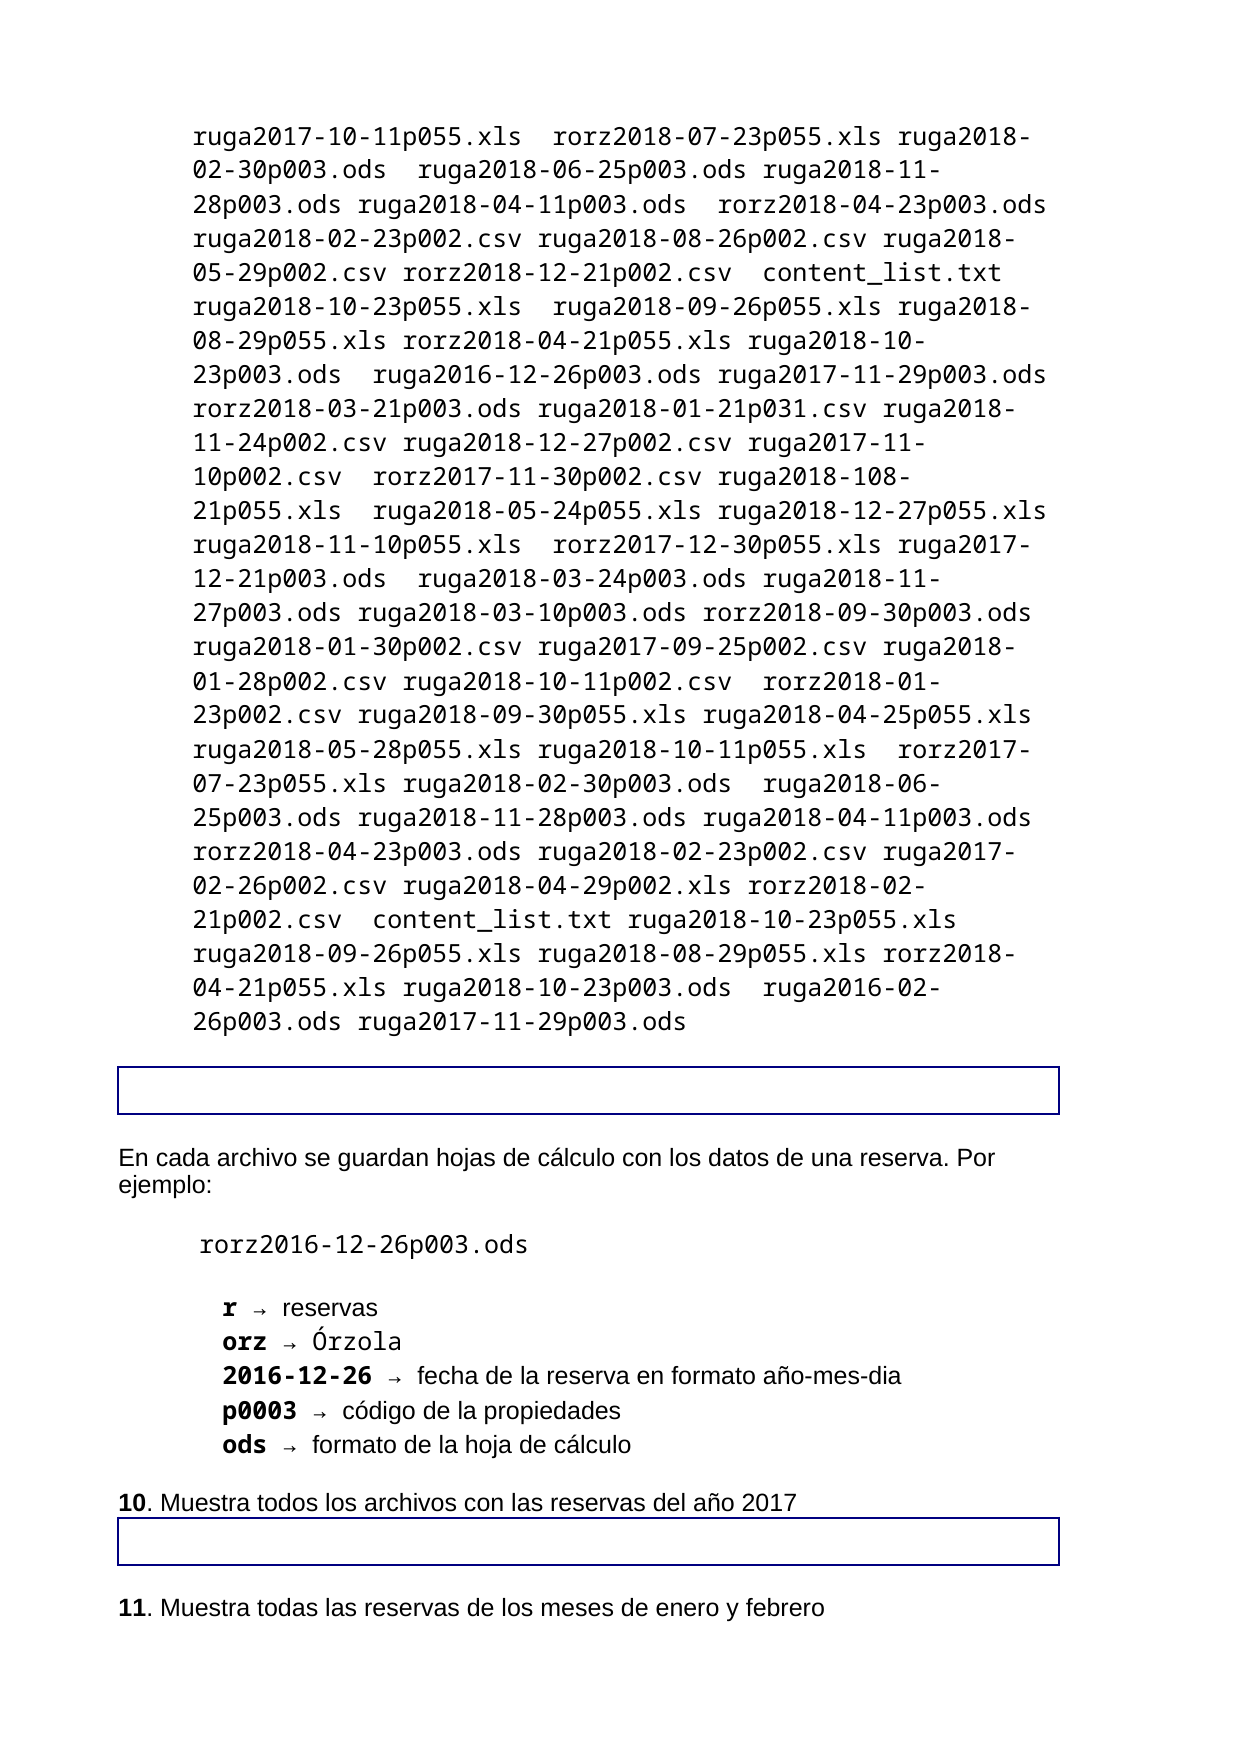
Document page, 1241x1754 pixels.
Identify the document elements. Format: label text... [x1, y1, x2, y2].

table_header [119, 1519, 1058, 1564]
text 11. Muestra todas las reservas de los meses de enero y febrero [118, 1594, 1059, 1622]
text rorz2016-12-26p003.ods [118, 1227, 1059, 1261]
text En cada archivo se guardan hojas de cálculo con los datos de una reserva. Por ejemplo: [118, 1143, 1059, 1199]
table_header [119, 1068, 1058, 1113]
text orz → Órzola [192, 1324, 1059, 1358]
text 10. Muestra todos los archivos con las reservas del año 2017 [118, 1489, 1059, 1517]
text r → reservas [192, 1289, 1059, 1324]
text ruga2017-10-11p055.xls rorz2018-07-23p055.xls ruga2018-02-30p003.ods ruga2018-06-25p003.ods ruga2018-11-28p003.ods ruga2018-04-11p003.ods rorz2018-04-23p003.ods ruga2018-02-23p002.csv ruga2018-08-26p002.csv ruga2018-05-29p002.csv rorz2018-12-21p002.csv content_list.txt ruga2018-10-23p055.xls ruga2018-09-26p055.xls ruga2018-08-29p055.xls rorz2018-04-21p055.xls ruga2018-10-23p003.ods ruga2016-12-26p003.ods ruga2017-11-29p003.ods rorz2018-03-21p003.ods ruga2018-01-21p031.csv ruga2018-11-24p002.csv ruga2018-12-27p002.csv ruga2017-11-10p002.csv rorz2017-11-30p002.csv ruga2018-108-21p055.xls ruga2018-05-24p055.xls ruga2018-12-27p055.xls ruga2018-11-10p055.xls rorz2017-12-30p055.xls ruga2017-12-21p003.ods ruga2018-03-24p003.ods ruga2018-11-27p003.ods ruga2018-03-10p003.ods rorz2018-09-30p003.ods ruga2018-01-30p002.csv ruga2017-09-25p002.csv ruga2018-01-28p002.csv ruga2018-10-11p002.csv rorz2018-01-23p002.csv ruga2018-09-30p055.xls ruga2018-04-25p055.xls ruga2018-05-28p055.xls ruga2018-10-11p055.xls rorz2017-07-23p055.xls ruga2018-02-30p003.ods ruga2018-06-25p003.ods ruga2018-11-28p003.ods ruga2018-04-11p003.ods rorz2018-04-23p003.ods ruga2018-02-23p002.csv ruga2017-02-26p002.csv ruga2018-04-29p002.xls rorz2018-02-21p002.csv content_list.txt ruga2018-10-23p055.xls ruga2018-09-26p055.xls ruga2018-08-29p055.xls rorz2018-04-21p055.xls ruga2018-10-23p003.ods ruga2016-02-26p003.ods ruga2017-11-29p003.ods [192, 118, 1059, 1038]
text 2016-12-26 → fecha de la reserva en formato año-mes-dia [192, 1358, 1059, 1392]
text ods → formato de la hoja de cálculo [192, 1427, 1059, 1461]
text p0003 → código de la propiedades [192, 1392, 1059, 1427]
